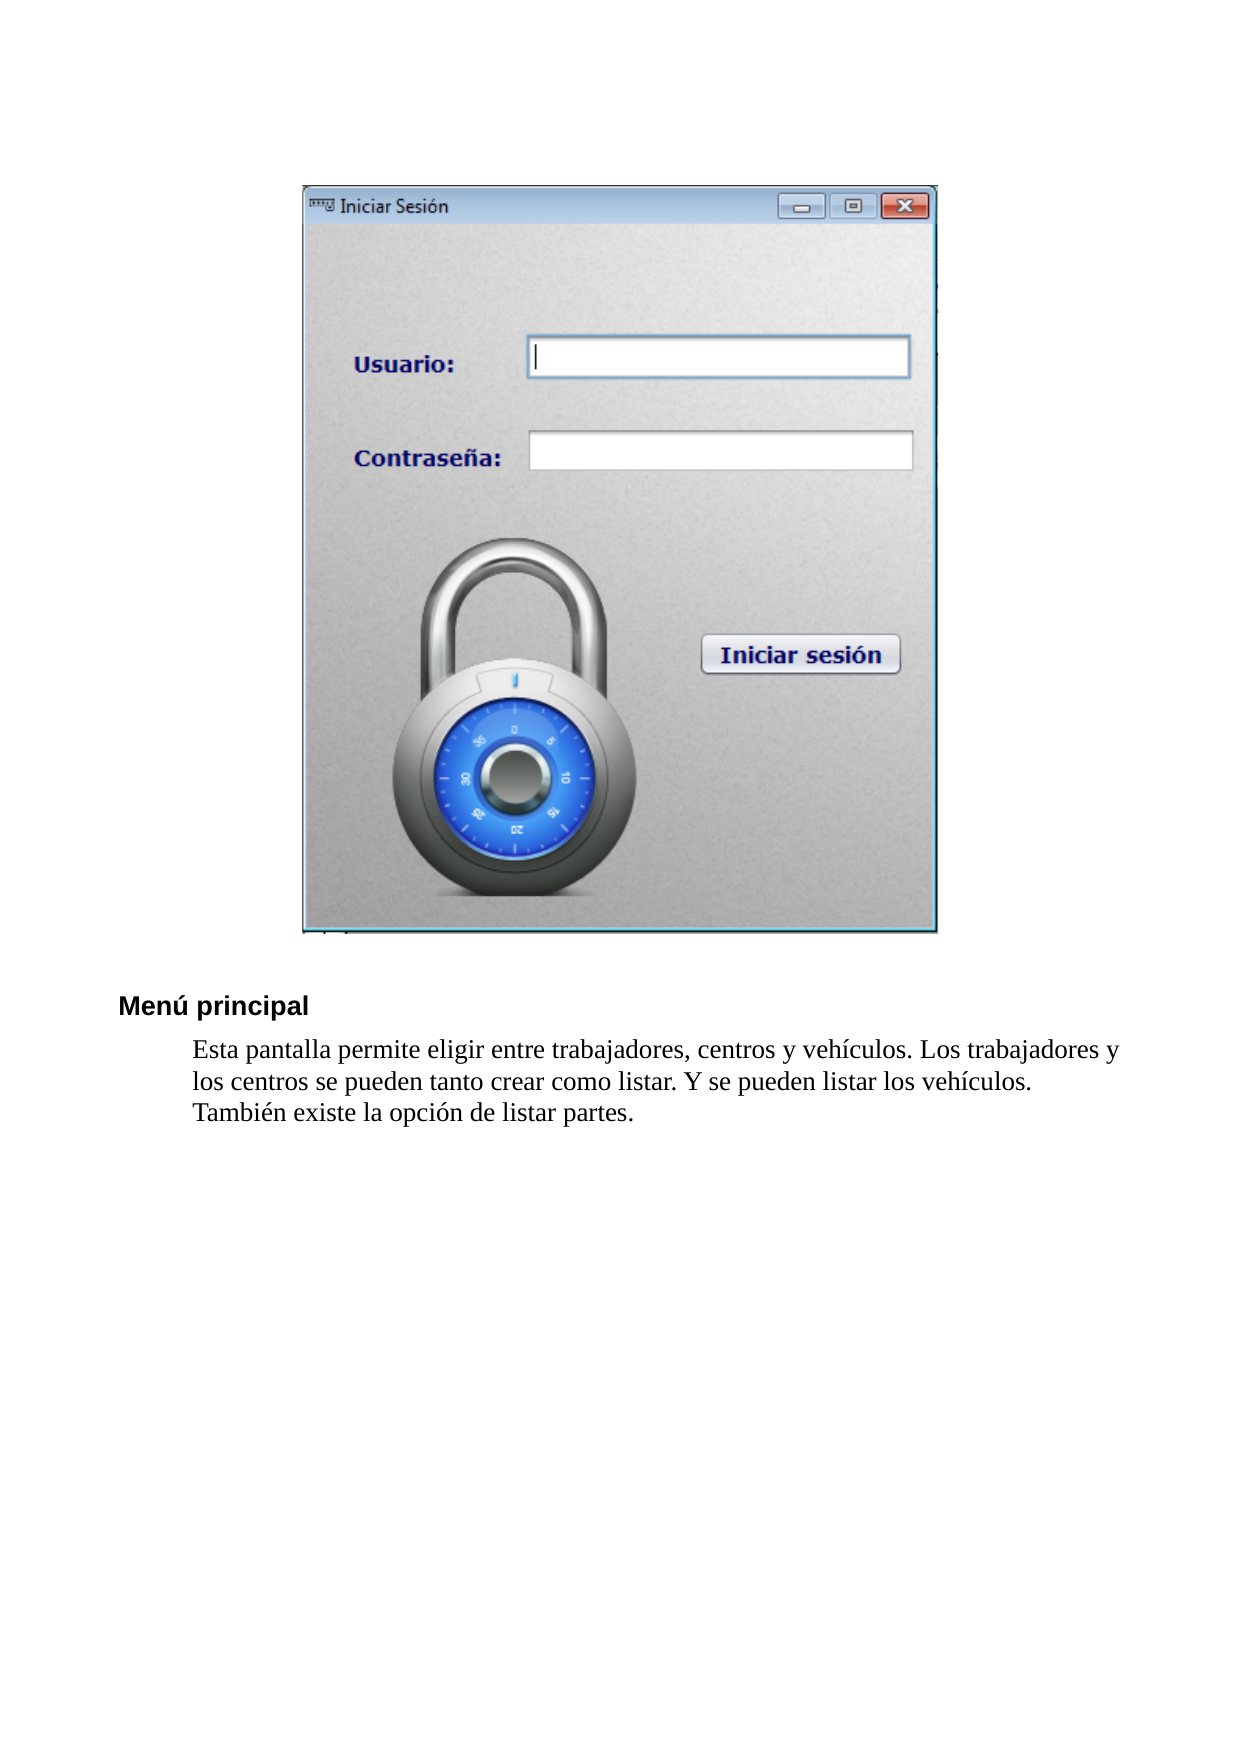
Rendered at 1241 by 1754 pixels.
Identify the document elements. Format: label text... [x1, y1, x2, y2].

subtitle Menú principal [118, 990, 1122, 1021]
picture [302, 185, 939, 934]
text Esta pantalla permite eligir entre trabajadores, centros y vehículos. Los trabajadores y los centros se pueden tanto crear como listar. Y se pueden listar los vehículos. También existe la opción de listar partes. [118, 1034, 1122, 1127]
